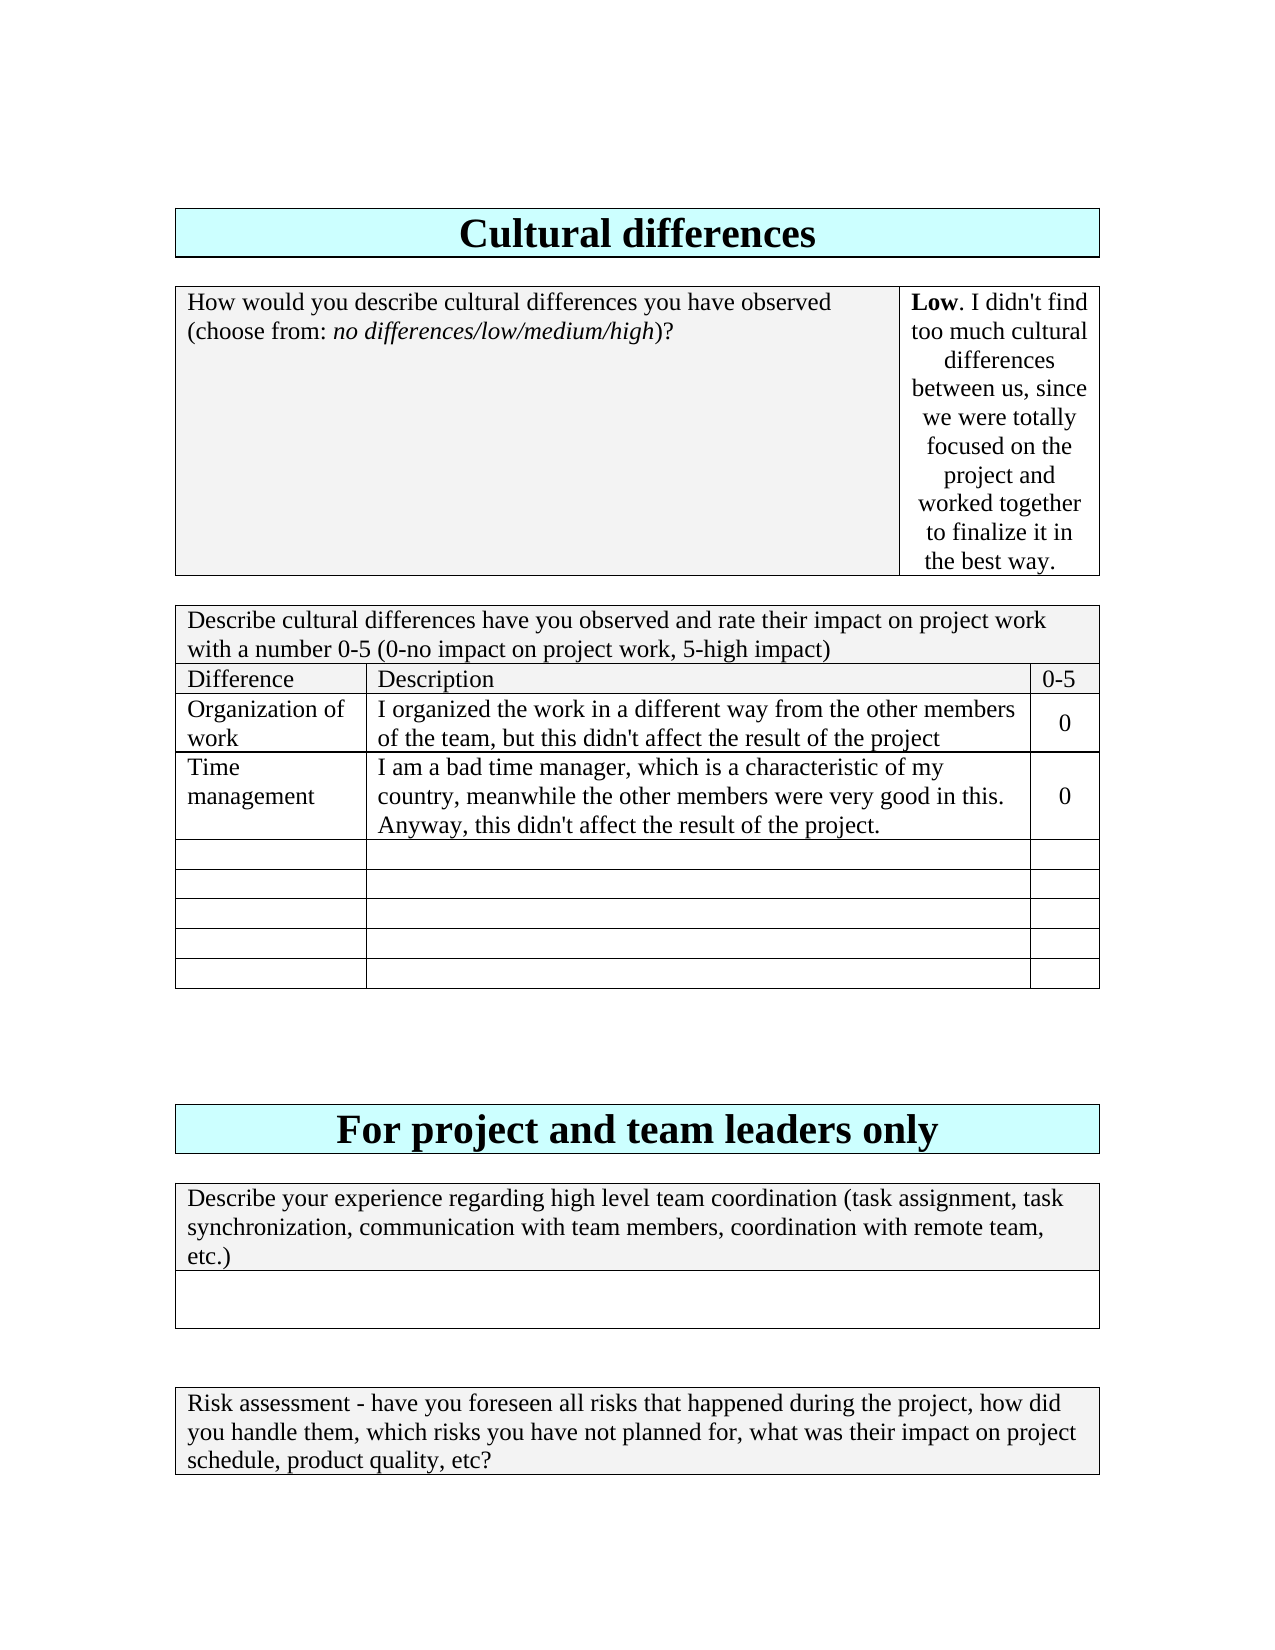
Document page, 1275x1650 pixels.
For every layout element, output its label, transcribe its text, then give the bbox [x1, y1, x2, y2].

table_cell Difference [176, 664, 366, 693]
table_cell [176, 929, 366, 958]
table_cell [367, 959, 1030, 988]
table_cell 0-5 [1031, 664, 1099, 693]
table_cell [176, 899, 366, 928]
table_cell [367, 840, 1030, 868]
table_cell [1031, 870, 1099, 898]
table_cell [1031, 959, 1099, 988]
table_cell [176, 1271, 1099, 1328]
table_cell [1031, 929, 1099, 958]
table_cell 0 [1031, 753, 1099, 839]
table_cell [1031, 840, 1099, 868]
table_cell [367, 870, 1030, 898]
table_cell [1031, 899, 1099, 928]
table_cell Time management [176, 753, 366, 839]
table_cell [367, 929, 1030, 958]
table_header Describe your experience regarding high level team coordination (task assignment, task synchronization, communication with team members, coordination with remote team, etc.) [176, 1184, 1099, 1270]
table_header Describe cultural differences have you observed and rate their impact on project work with a number 0-5 (0-no impact on project work, 5-high impact) [176, 606, 1099, 663]
table_header Low. I didn't find too much cultural differences between us, since we were totally focused on the project and worked together to finalize it in the best way. [900, 287, 1099, 575]
table_cell 0 [1031, 694, 1099, 751]
table_cell Organization of work [176, 694, 366, 751]
table_header For project and team leaders only [176, 1105, 1099, 1153]
table_header Risk assessment - have you foreseen all risks that happened during the project, how did you handle them, which risks you have not planned for, what was their impact on project schedule, product quality, etc? [176, 1388, 1099, 1474]
table_cell [176, 959, 366, 988]
table_cell [367, 899, 1030, 928]
table_header How would you describe cultural differences you have observed (choose from: no differences/low/medium/high)? [176, 287, 899, 575]
table_cell I am a bad time manager, which is a characteristic of my country, meanwhile the other members were very good in this. Anyway, this didn't affect the result of the project. [367, 753, 1030, 839]
table_cell [176, 840, 366, 868]
table_cell I organized the work in a different way from the other members of the team, but this didn't affect the result of the project [367, 694, 1030, 751]
table_cell [176, 870, 366, 898]
table_cell Description [367, 664, 1030, 693]
table_header Cultural differences [176, 209, 1099, 256]
